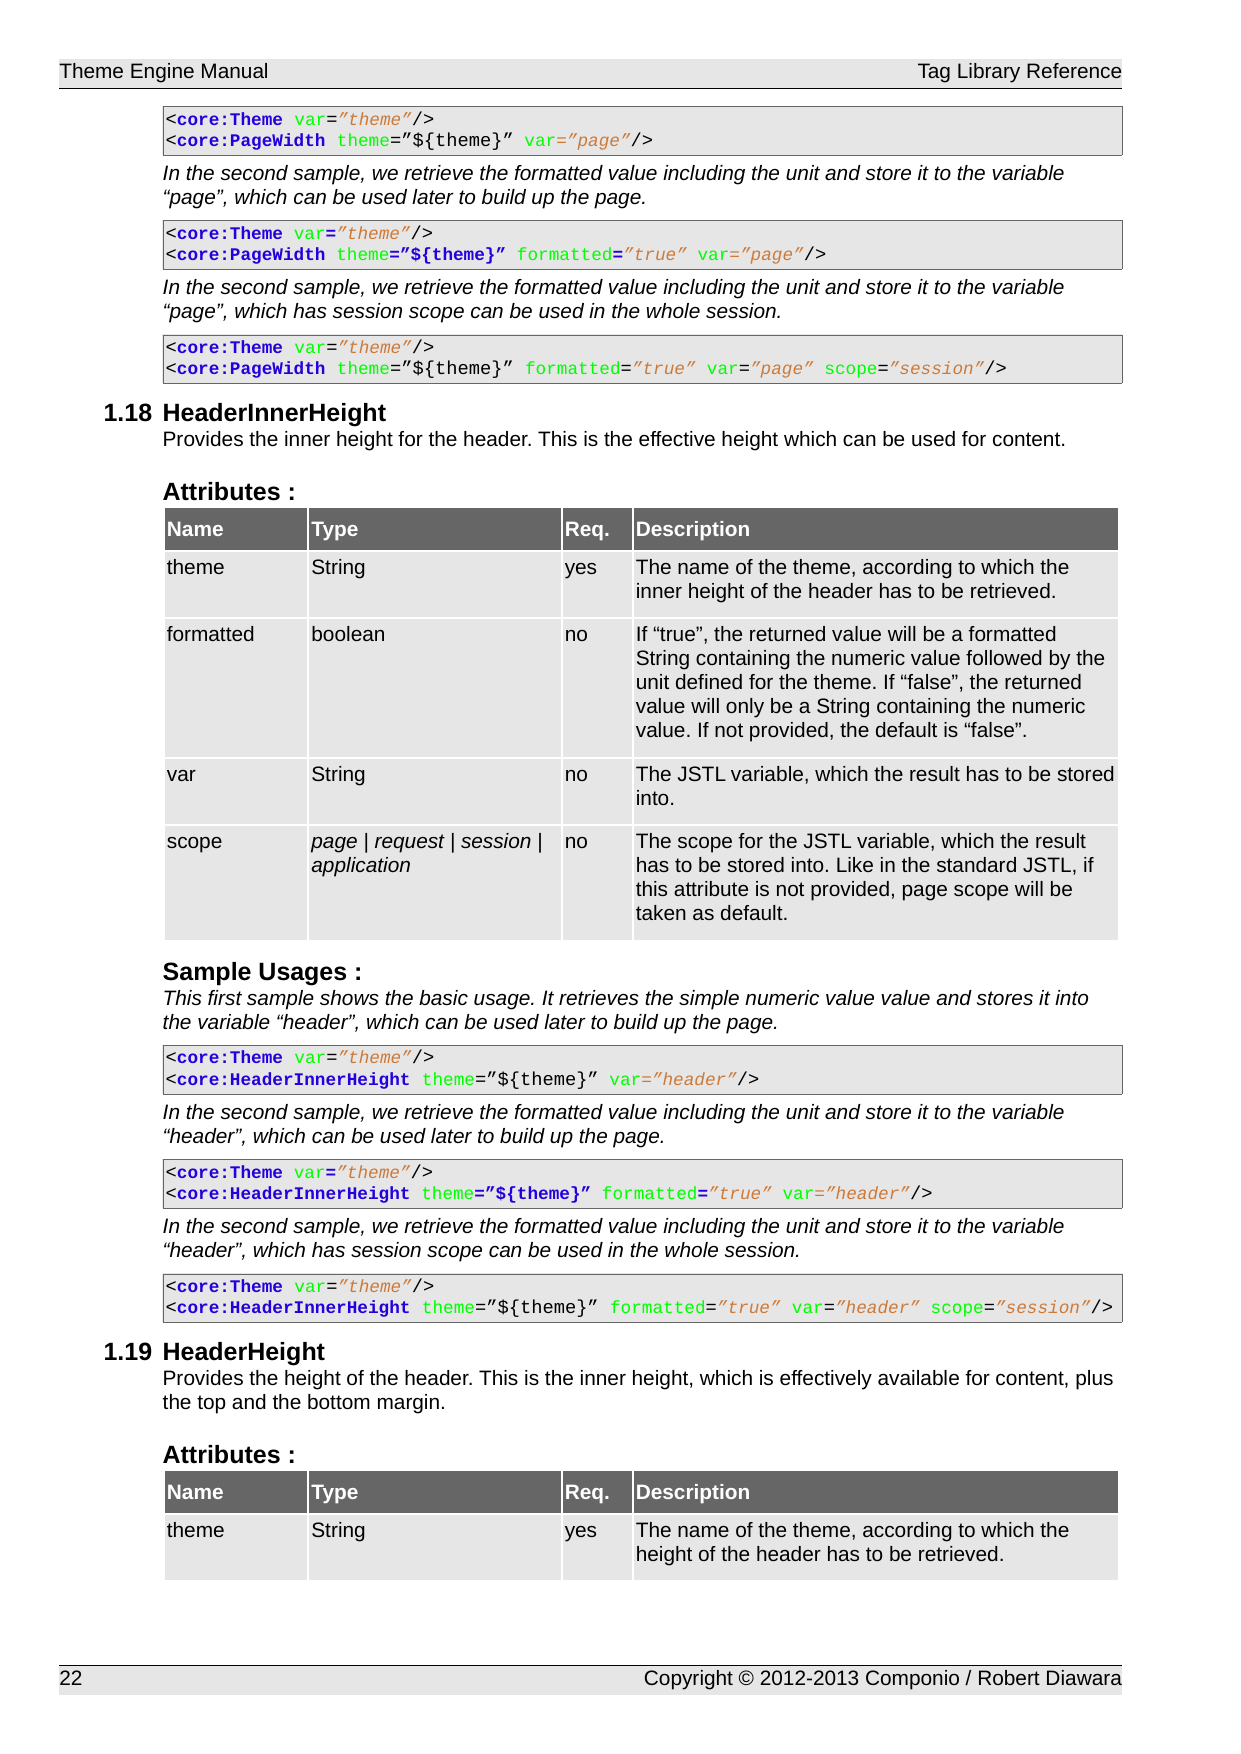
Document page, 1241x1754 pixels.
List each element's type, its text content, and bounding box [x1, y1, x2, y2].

table_header Type [309, 508, 561, 550]
table_header Name [165, 1471, 307, 1513]
table_header Description [634, 1471, 1118, 1513]
text Provides the inner height for the header. This is the effective height which can be used for content. [162, 427, 1122, 451]
table_cell theme [165, 552, 307, 617]
table_cell var [165, 759, 307, 824]
table_header Name [165, 508, 307, 550]
subtitle Attributes : [162, 1440, 1122, 1469]
table_cell formatted [165, 619, 307, 757]
text <core:Theme var=”theme”/> <core:PageWidth theme=”${theme}” formatted=”true” var=”page”/> [164, 221, 1122, 269]
table_cell no [563, 826, 632, 940]
table_cell scope [165, 826, 307, 940]
text <core:Theme var=”theme”/> <core:HeaderInnerHeight theme=”${theme}” formatted=”true” var=”header” scope=”session”/> [164, 1275, 1122, 1322]
subtitle HeaderHeight [103, 1337, 1122, 1366]
table_cell yes [563, 552, 632, 617]
text <core:Theme var=”theme”/> <core:PageWidth theme=”${theme}” var=”page”/> [164, 107, 1122, 155]
table_cell The name of the theme, according to which the inner height of the header has to be retrieved. [634, 552, 1118, 617]
table_cell String [309, 1515, 561, 1580]
text In the second sample, we retrieve the formatted value including the unit and store it to the variable “header”, which has session scope can be used in the whole session. [162, 1214, 1122, 1262]
table_header Description [634, 508, 1118, 550]
subtitle Sample Usages : [162, 957, 1122, 986]
table_cell The name of the theme, according to which the height of the header has to be retrieved. [634, 1515, 1118, 1580]
table_cell no [563, 619, 632, 757]
table_cell String [309, 759, 561, 824]
table_cell page | request | session | application [309, 826, 561, 940]
subtitle HeaderInnerHeight [103, 398, 1122, 427]
table_header Req. [563, 508, 632, 550]
table_cell The JSTL variable, which the result has to be stored into. [634, 759, 1118, 824]
text This first sample shows the basic usage. It retrieves the simple numeric value value and stores it into the variable “header”, which can be used later to build up the page. [162, 986, 1122, 1033]
text <core:Theme var=”theme”/> <core:HeaderInnerHeight theme=”${theme}” formatted=”true” var=”header”/> [164, 1160, 1122, 1208]
text <core:Theme var=”theme”/> <core:PageWidth theme=”${theme}” formatted=”true” var=”page” scope=”session”/> [164, 336, 1122, 383]
table_cell The scope for the JSTL variable, which the result has to be stored into. Like in the standard JSTL, if this attribute is not provided, page scope will be taken as default. [634, 826, 1118, 940]
table_cell no [563, 759, 632, 824]
text Provides the height of the header. This is the inner height, which is effectively available for content, plus the top and the bottom margin. [162, 1366, 1122, 1413]
text <core:Theme var=”theme”/> <core:HeaderInnerHeight theme=”${theme}” var=”header”/> [164, 1046, 1122, 1094]
table_cell yes [563, 1515, 632, 1580]
text In the second sample, we retrieve the formatted value including the unit and store it to the variable “page”, which can be used later to build up the page. [162, 161, 1122, 209]
table_cell String [309, 552, 561, 617]
text In the second sample, we retrieve the formatted value including the unit and store it to the variable “header”, which can be used later to build up the page. [162, 1100, 1122, 1148]
table_cell boolean [309, 619, 561, 757]
subtitle Attributes : [162, 477, 1122, 506]
text In the second sample, we retrieve the formatted value including the unit and store it to the variable “page”, which has session scope can be used in the whole session. [162, 275, 1122, 323]
table_cell theme [165, 1515, 307, 1580]
table_cell If “true”, the returned value will be a formatted String containing the numeric value followed by the unit defined for the theme. If “false”, the returned value will only be a String containing the numeric value. If not provided, the default is “false”. [634, 619, 1118, 757]
table_header Type [309, 1471, 561, 1513]
table_header Req. [563, 1471, 632, 1513]
